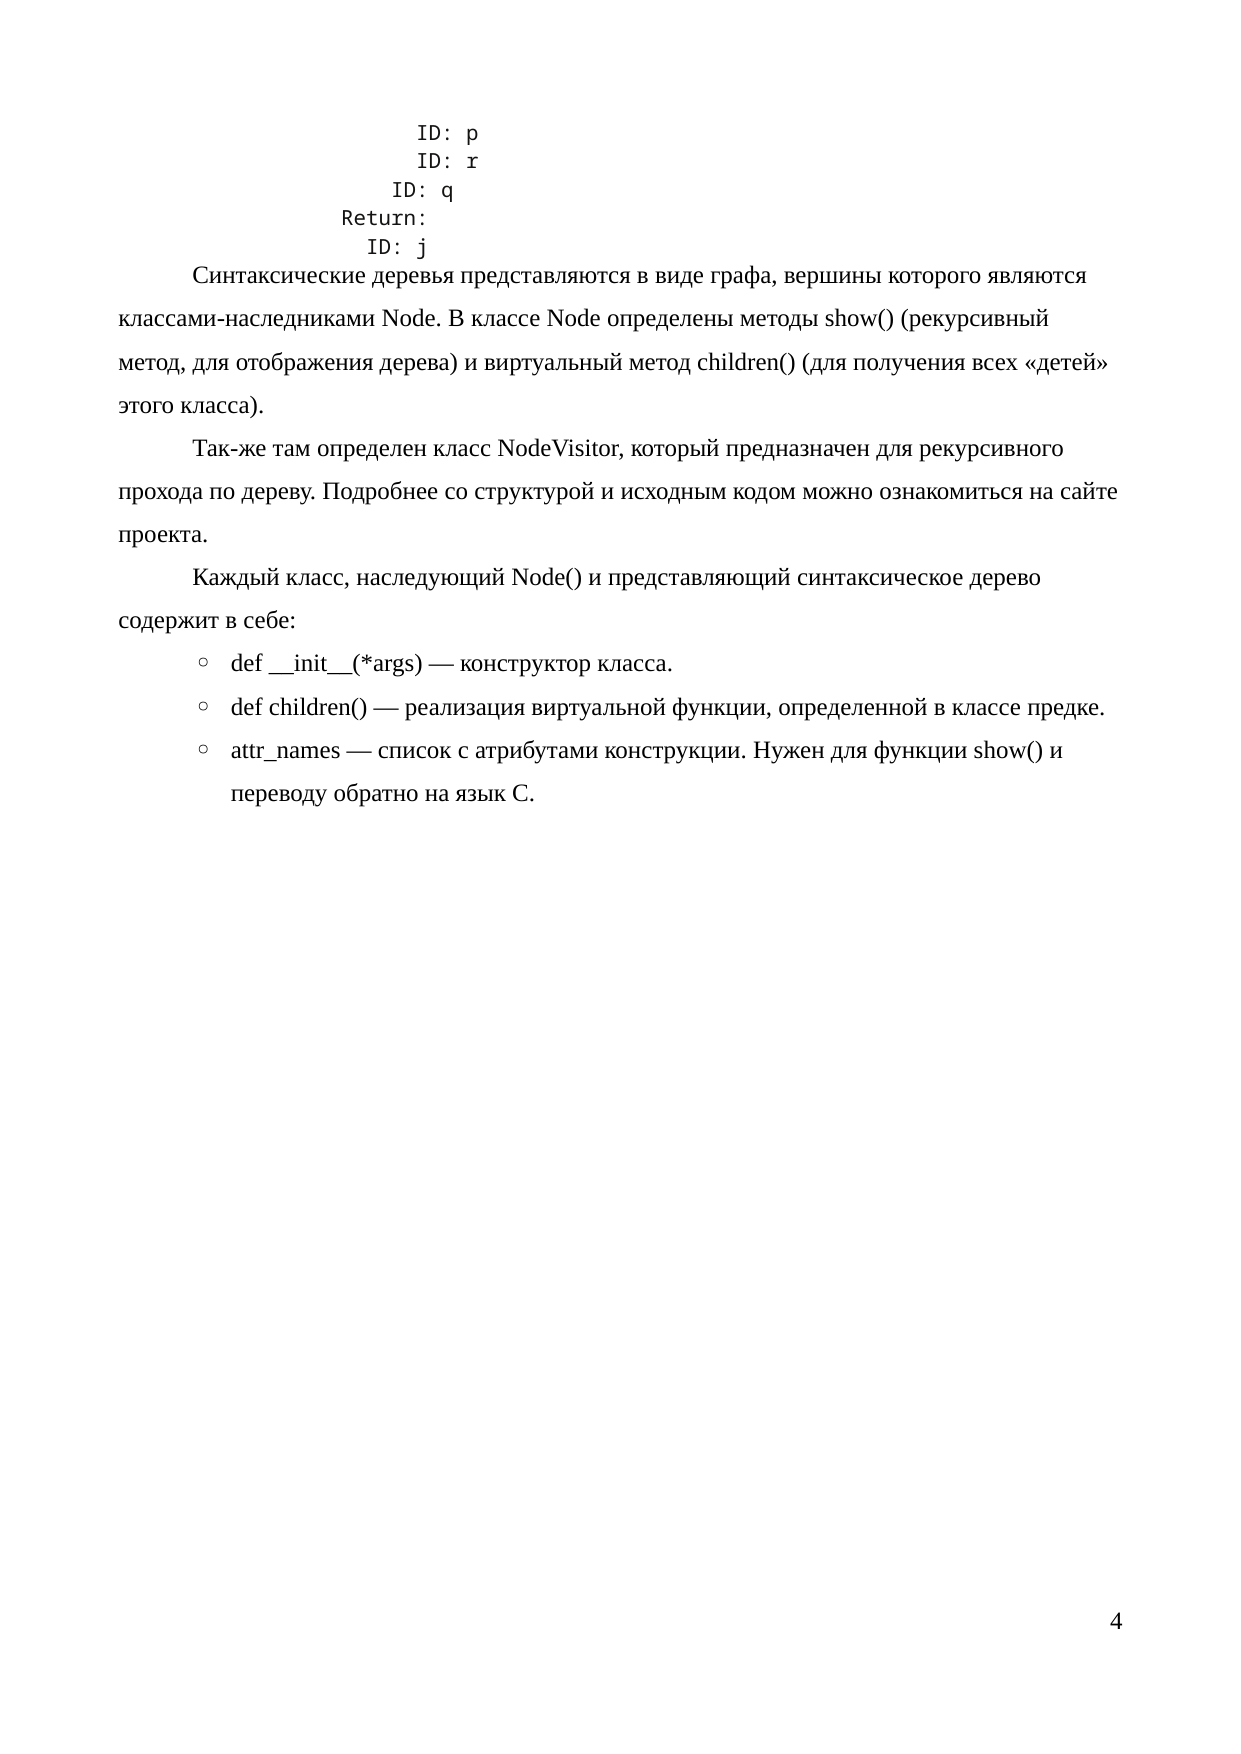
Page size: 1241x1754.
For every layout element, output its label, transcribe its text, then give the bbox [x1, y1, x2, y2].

text Каждый класс, наследующий Node() и представляющий синтаксическое дерево содержит в себе: [118, 562, 1122, 634]
text Синтаксические деревья представляются в виде графа, вершины которого являются классами-наследниками Node. В классе Node определены методы show() (рекурсивный метод, для отображения дерева) и виртуальный метод children() (для получения всех «детей» этого класса). [118, 260, 1122, 418]
text ID: j [118, 232, 1122, 260]
list def children() — реализация виртуальной функции, определенной в классе предке. [193, 692, 1122, 720]
list def __init__(*args) — конструктор класса. [193, 648, 1122, 677]
list attr_names — список с атрибутами конструкции. Нужен для функции show() и переводу обратно на язык C. [193, 735, 1122, 807]
text ID: q [118, 175, 1122, 203]
text ID: p [118, 118, 1122, 147]
text Return: [118, 203, 1122, 232]
text Так-же там определен класс NodeVisitor, который предназначен для рекурсивного прохода по дереву. Подробнее со структурой и исходным кодом можно ознакомиться на сайте проекта. [118, 433, 1122, 548]
text ID: r [118, 147, 1122, 175]
